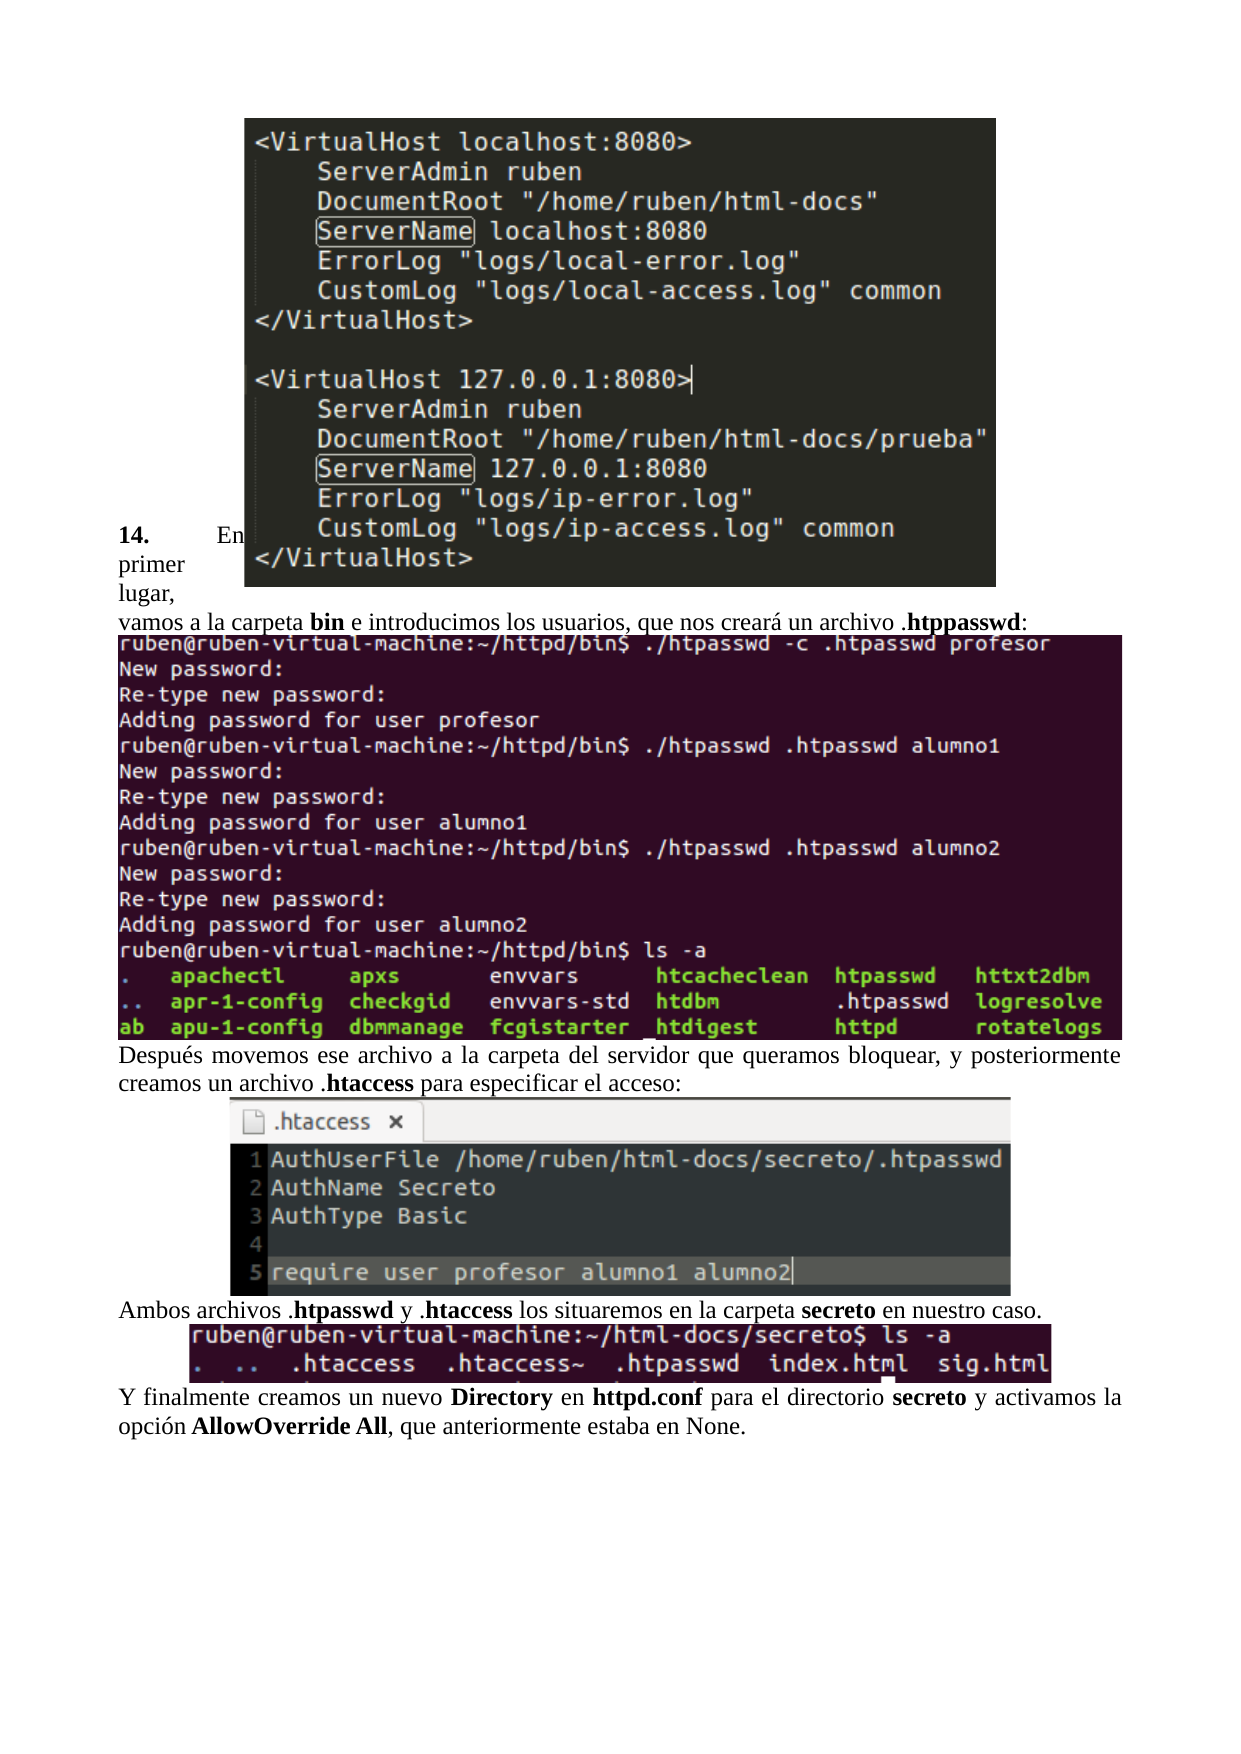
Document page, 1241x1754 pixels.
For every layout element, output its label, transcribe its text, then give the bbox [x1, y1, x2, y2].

picture [118, 635, 1123, 1040]
text Después movemos ese archivo a la carpeta del servidor que queramos bloquear, y posteriormente creamos un archivo .htaccess para especificar el acceso: [118, 1040, 1122, 1097]
text Y finalmente creamos un nuevo Directory en httpd.conf para el directorio secreto y activamos la opción AllowOverride All, que anteriormente estaba en None. [118, 1324, 1122, 1440]
picture [244, 118, 996, 587]
text 14. En primer lugar, vamos a la carpeta bin e introducimos los usuarios, que nos creará un archivo .htppasswd: [118, 521, 1122, 635]
text Ambos archivos .htpasswd y .htaccess los situaremos en la carpeta secreto en nuestro caso. [118, 1097, 1122, 1324]
picture [229, 1097, 1011, 1296]
picture [188, 1324, 1052, 1383]
